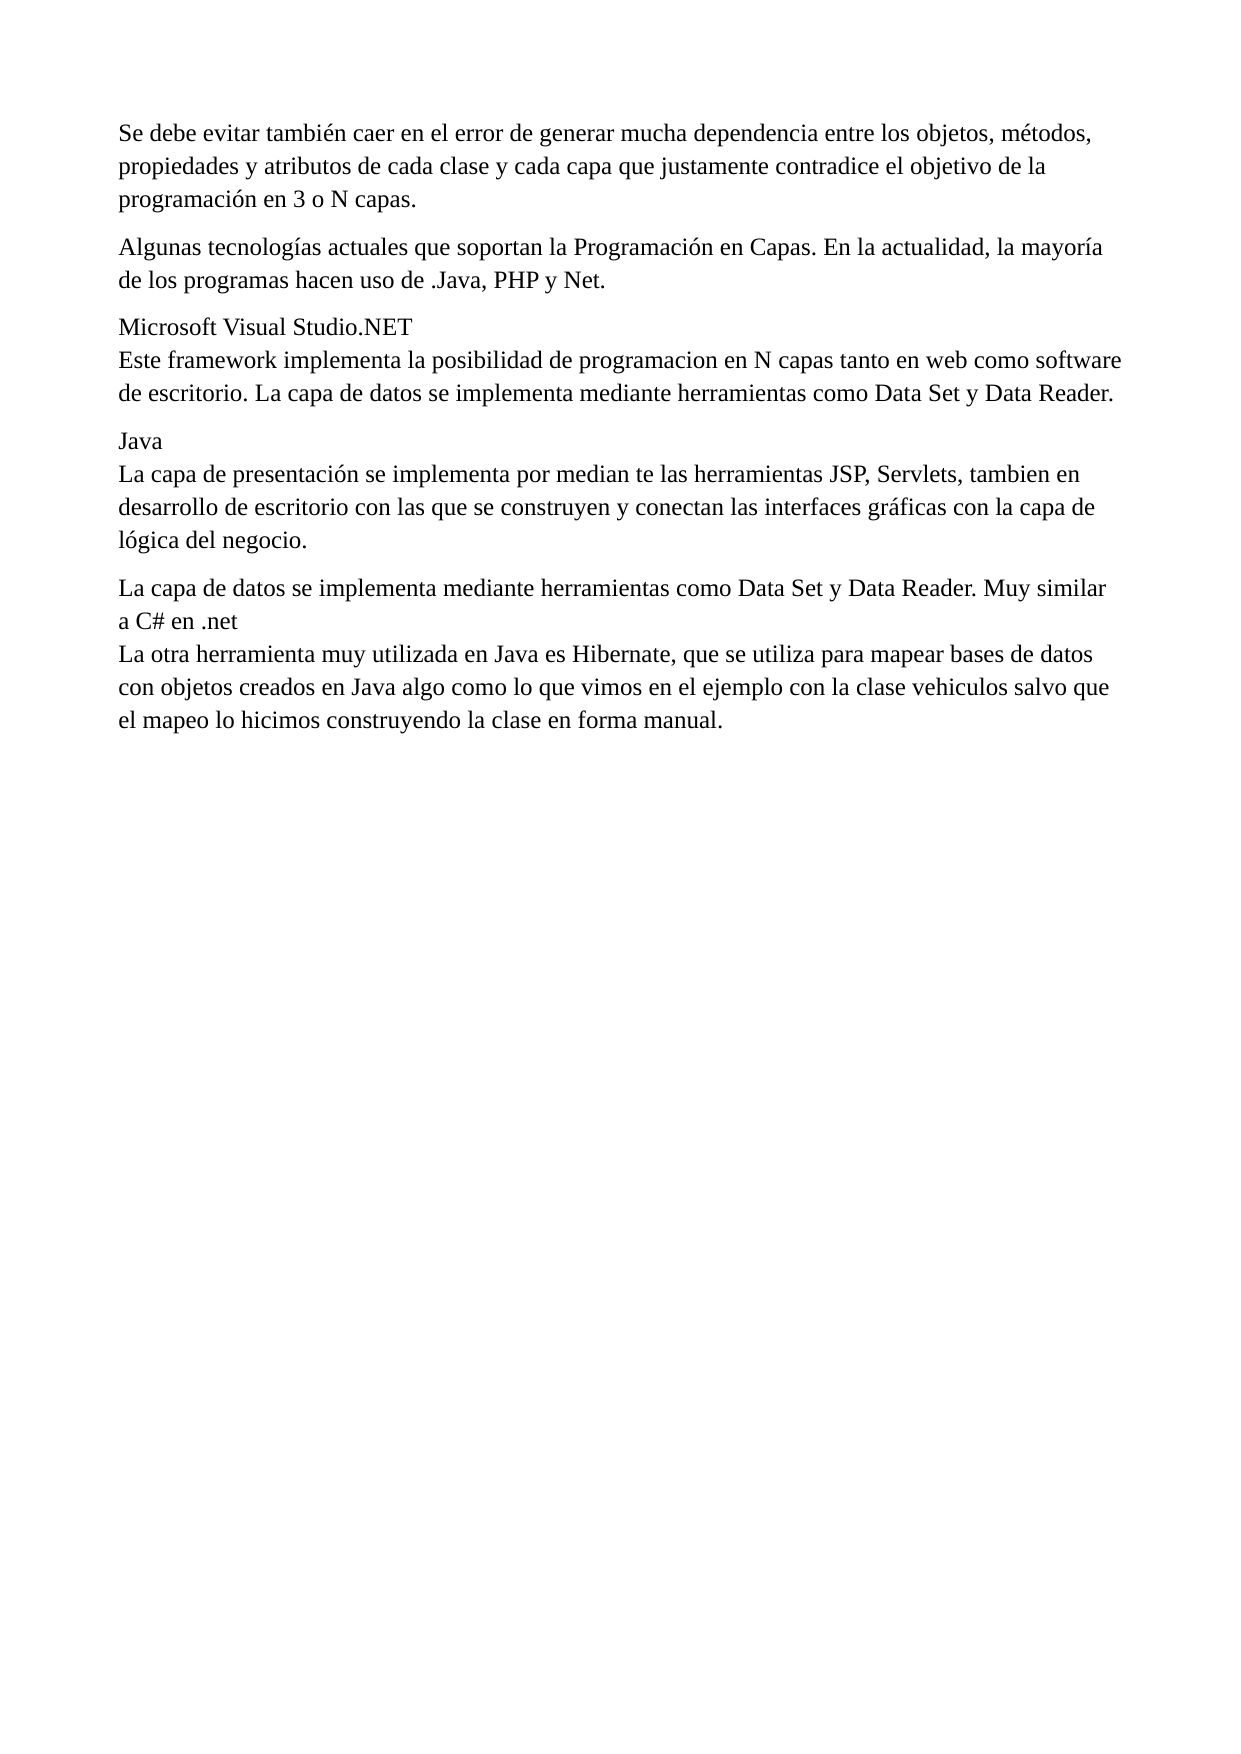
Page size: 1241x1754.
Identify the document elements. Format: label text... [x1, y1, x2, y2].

text Se debe evitar también caer en el error de generar mucha dependencia entre los objetos, métodos, propiedades y atributos de cada clase y cada capa que justamente contradice el objetivo de la programación en 3 o N capas. [118, 118, 1122, 213]
text La capa de presentación se implementa por median te las herramientas JSP, Servlets, tambien en desarrollo de escritorio con las que se construyen y conectan las interfaces gráficas con la capa de lógica del negocio. [118, 459, 1122, 554]
text Microsoft Visual Studio.NET [118, 312, 1122, 341]
text La capa de datos se implementa mediante herramientas como Data Set y Data Reader. Muy similar a C# en .net La otra herramienta muy utilizada en Java es Hibernate, que se utiliza para mapear bases de datos con objetos creados en Java algo como lo que vimos en el ejemplo con la clase vehiculos salvo que el mapeo lo hicimos construyendo la clase en forma manual. [118, 573, 1122, 733]
text Este framework implementa la posibilidad de programacion en N capas tanto en web como software de escritorio. La capa de datos se implementa mediante herramientas como Data Set y Data Reader. [118, 345, 1122, 407]
text Java [118, 426, 1122, 455]
text Algunas tecnologías actuales que soportan la Programación en Capas. En la actualidad, la mayoría de los programas hacen uso de .Java, PHP y Net. [118, 232, 1122, 293]
